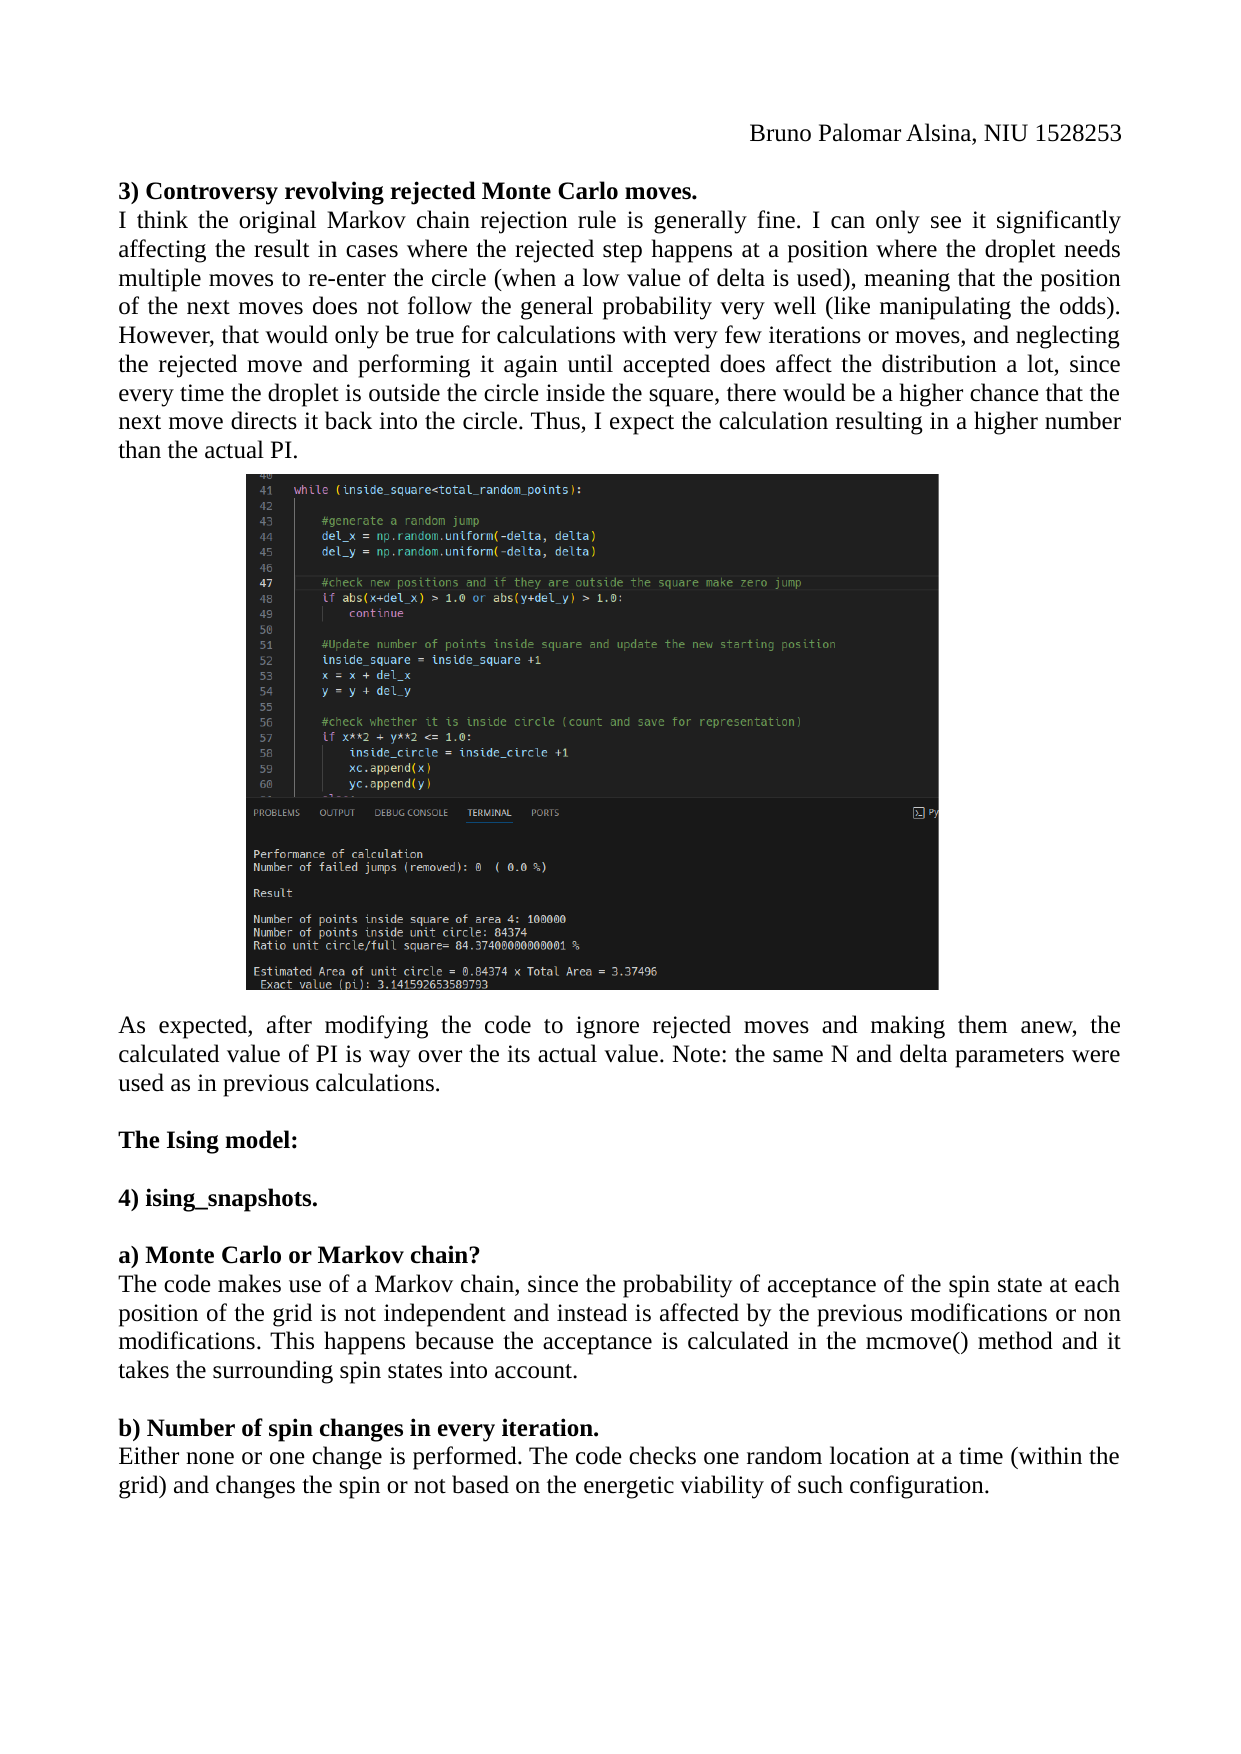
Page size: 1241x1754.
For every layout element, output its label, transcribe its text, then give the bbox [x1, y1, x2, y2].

text I think the original Markov chain rejection rule is generally fine. I can only see it significantly affecting the result in cases where the rejected step happens at a position where the droplet needs multiple moves to re-enter the circle (when a low value of delta is used), meaning that the position of the next moves does not follow the general probability very well (like manipulating the odds). However, that would only be true for calculations with very few iterations or moves, and neglecting the rejected move and performing it again until accepted does affect the distribution a lot, since every time the droplet is outside the circle inside the square, there would be a higher chance that the next move directs it back into the circle. Thus, I expect the calculation resulting in a higher number than the actual PI. [118, 205, 1122, 464]
picture [246, 474, 939, 990]
text As expected, after modifying the code to ignore rejected moves and making them anew, the calculated value of PI is way over the its actual value. Note: the same N and delta parameters were used as in previous calculations. [118, 1010, 1122, 1096]
text 3) Controversy revolving rejected Monte Carlo moves. [118, 176, 1122, 205]
text b) Number of spin changes in every iteration. [118, 1413, 1122, 1441]
text Either none or one change is performed. The code checks one random location at a time (within the grid) and changes the spin or not based on the energetic viability of such configuration. [118, 1441, 1122, 1499]
text a) Monte Carlo or Markov chain? [118, 1240, 1122, 1269]
text 4) ising_snapshots. [118, 1183, 1122, 1211]
text The code makes use of a Markov chain, since the probability of acceptance of the spin state at each position of the grid is not independent and instead is affected by the previous modifications or non modifications. This happens because the acceptance is calculated in the mcmove() method and it takes the surrounding spin states into account. [118, 1269, 1122, 1384]
text The Ising model: [118, 1125, 1122, 1154]
